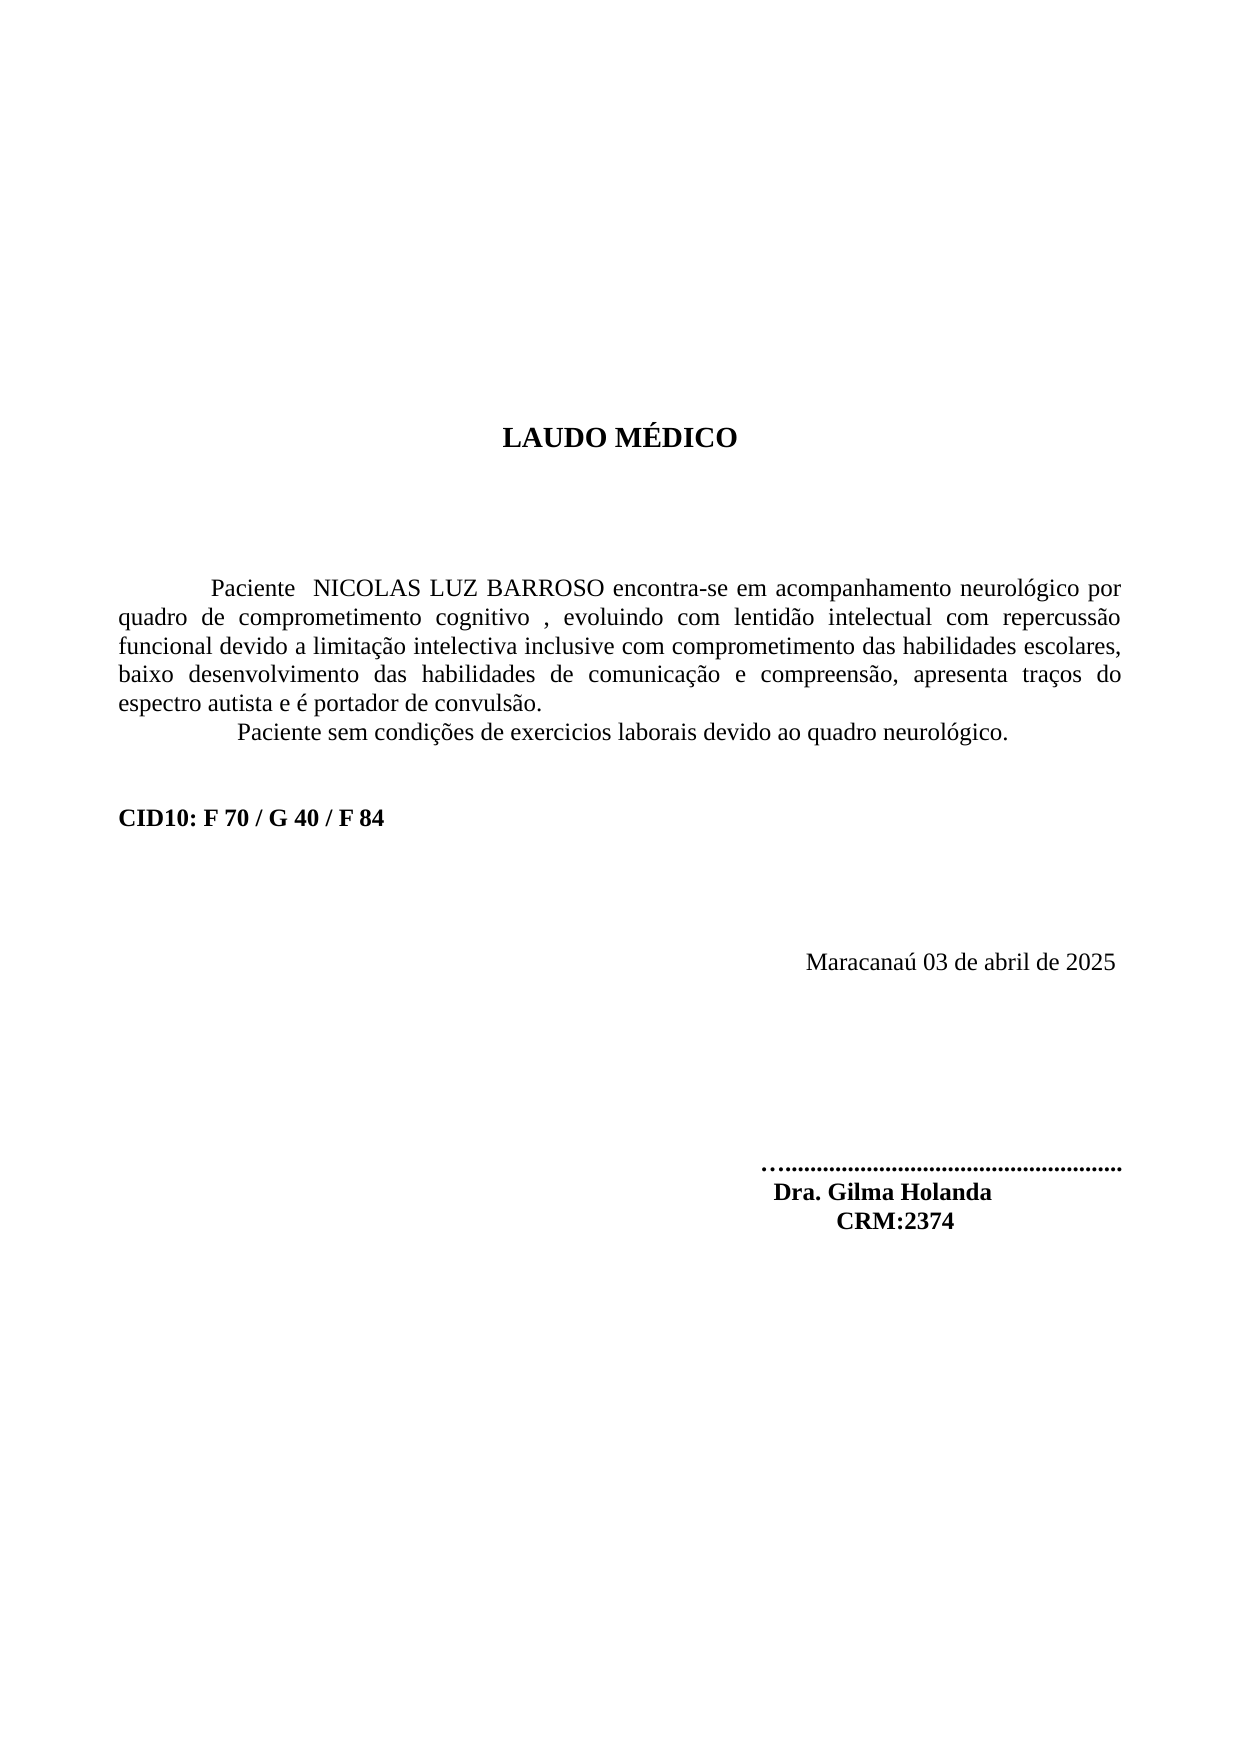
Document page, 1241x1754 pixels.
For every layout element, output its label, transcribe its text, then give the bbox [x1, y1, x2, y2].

text Paciente NICOLAS LUZ BARROSO encontra-se em acompanhamento neurológico por quadro de comprometimento cognitivo , evoluindo com lentidão intelectual com repercussão funcional devido a limitação intelectiva inclusive com comprometimento das habilidades escolares, baixo desenvolvimento das habilidades de comunicação e compreensão, apresenta traços do espectro autista e é portador de convulsão. [118, 573, 1122, 717]
text …...................................................... [118, 1148, 1122, 1177]
text CRM:2374 [118, 1206, 1122, 1234]
text Paciente sem condições de exercicios laborais devido ao quadro neurológico. [118, 717, 1122, 746]
text Maracanaú 03 de abril de 2025 [118, 947, 1122, 976]
text CID10: F 70 / G 40 / F 84 [118, 803, 1122, 832]
text LAUDO MÉDICO [118, 420, 1122, 453]
text Dra. Gilma Holanda [118, 1177, 1122, 1206]
